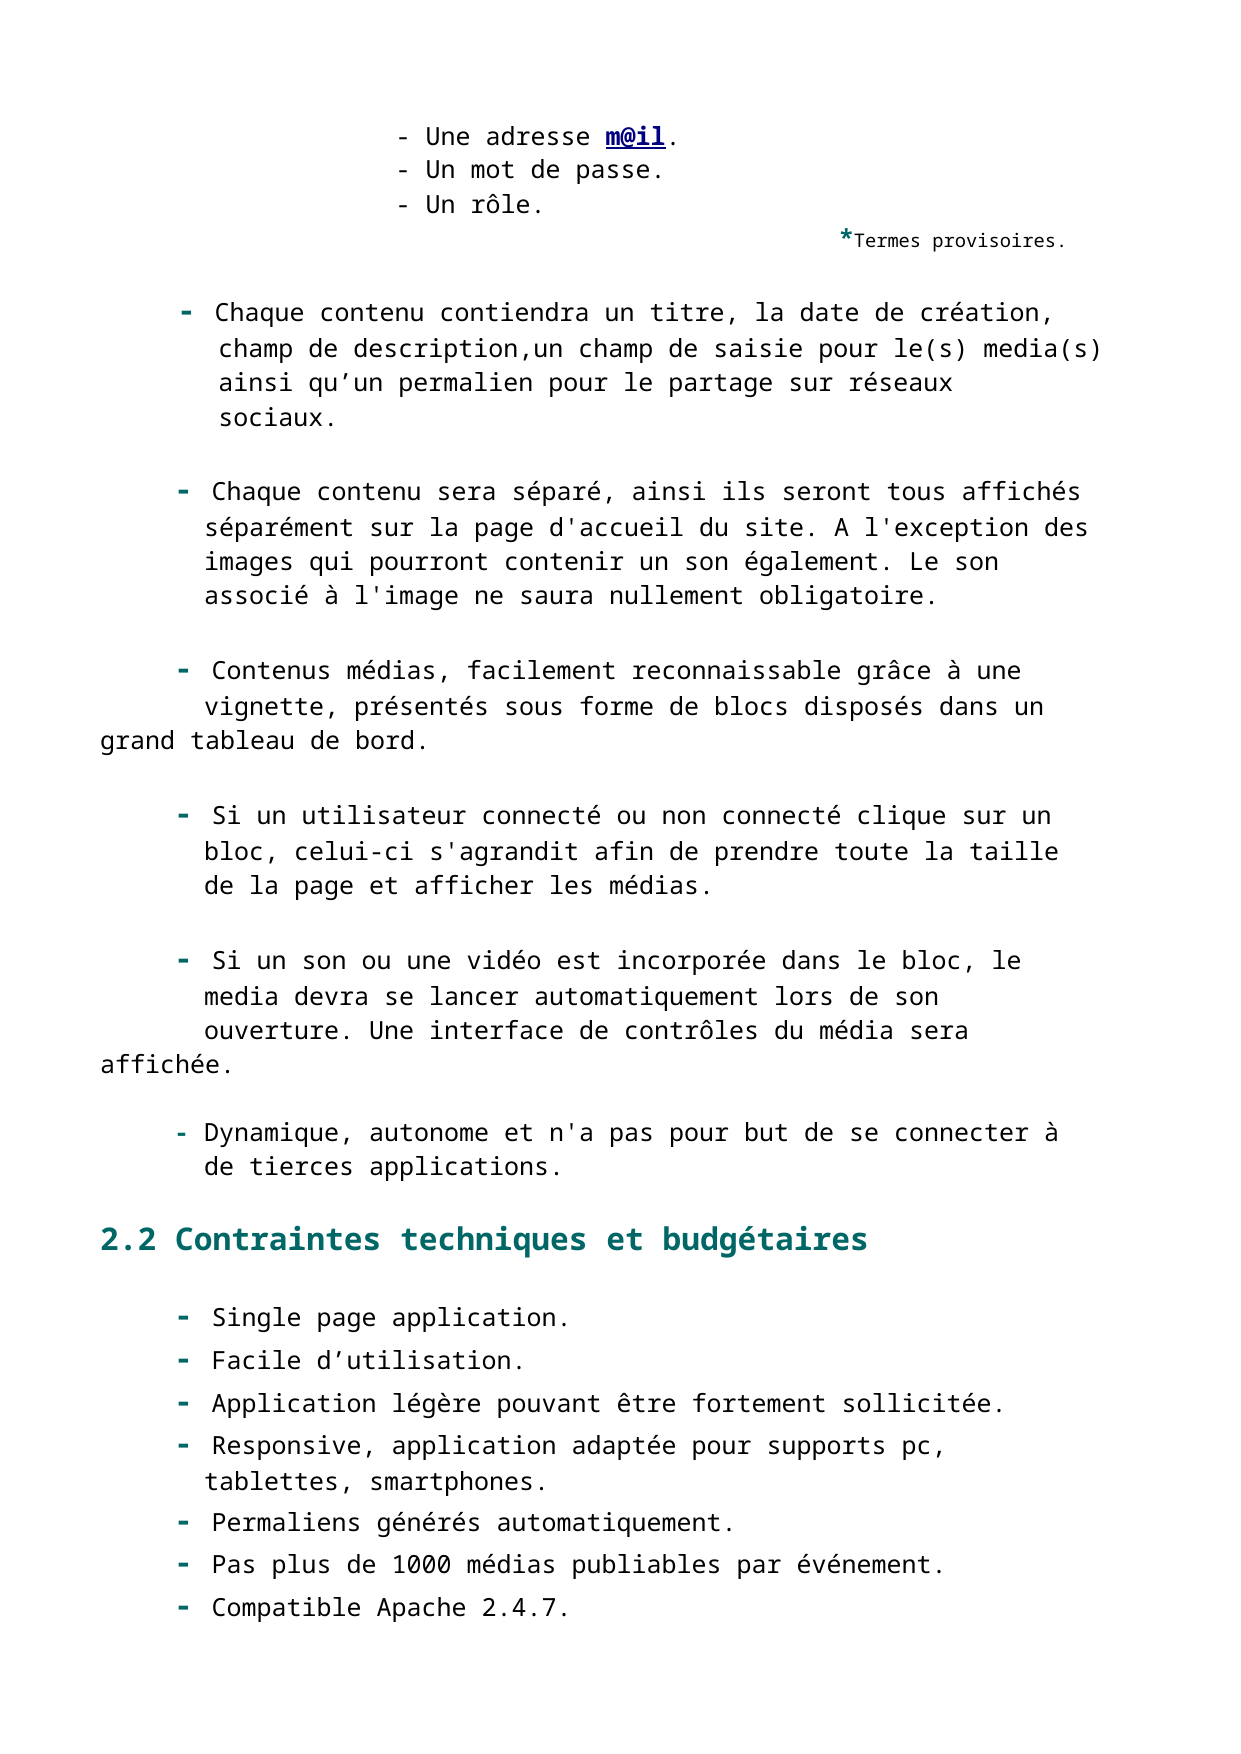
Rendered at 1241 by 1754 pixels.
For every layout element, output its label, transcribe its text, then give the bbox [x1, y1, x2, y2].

text - Une adresse m@il. [100, 118, 1123, 152]
text - Contenus médias, facilement reconnaissable grâce à une vignette, présentés sous forme de blocs disposés dans un grand tableau de bord. [100, 646, 1123, 757]
text - Permaliens générés automatiquement. [100, 1498, 1123, 1541]
text - Application légère pouvant être fortement sollicitée. [100, 1379, 1123, 1421]
text - Si un utilisateur connecté ou non connecté clique sur un bloc, celui-ci s'agrandit afin de prendre toute la taille de la page et afficher les médias. [100, 791, 1123, 902]
text - Pas plus de 1000 médias publiables par événement. [100, 1541, 1123, 1583]
text - Chaque contenu sera séparé, ainsi ils seront tous affichés séparément sur la page d'accueil du site. A l'exception des images qui pourront contenir un son également. Le son associé à l'image ne saura nullement obligatoire. [100, 467, 1123, 612]
text - Un rôle. [100, 186, 1123, 220]
text - Chaque contenu contiendra un titre, la date de création, champ de description,un champ de saisie pour le(s) media(s) ainsi qu’un permalien pour le partage sur réseaux sociaux. [177, 288, 1123, 433]
text - Si un son ou une vidéo est incorporée dans le bloc, le media devra se lancer automatiquement lors de son ouverture. Une interface de contrôles du média sera affichée. [100, 936, 1123, 1081]
text - Compatible Apache 2.4.7. [100, 1583, 1123, 1626]
text - Single page application. [100, 1293, 1123, 1336]
text - Responsive, application adaptée pour supports pc, [100, 1421, 1123, 1464]
text - Facile d’utilisation. [100, 1336, 1123, 1379]
text - Dynamique, autonome et n'a pas pour but de se connecter à de tierces applications. [100, 1114, 1123, 1183]
text tablettes, smartphones. [100, 1464, 1123, 1498]
text - Un mot de passe. [100, 152, 1123, 186]
text 2.2 Contraintes techniques et budgétaires [100, 1217, 1123, 1259]
text *Termes provisoires. [100, 220, 1123, 254]
